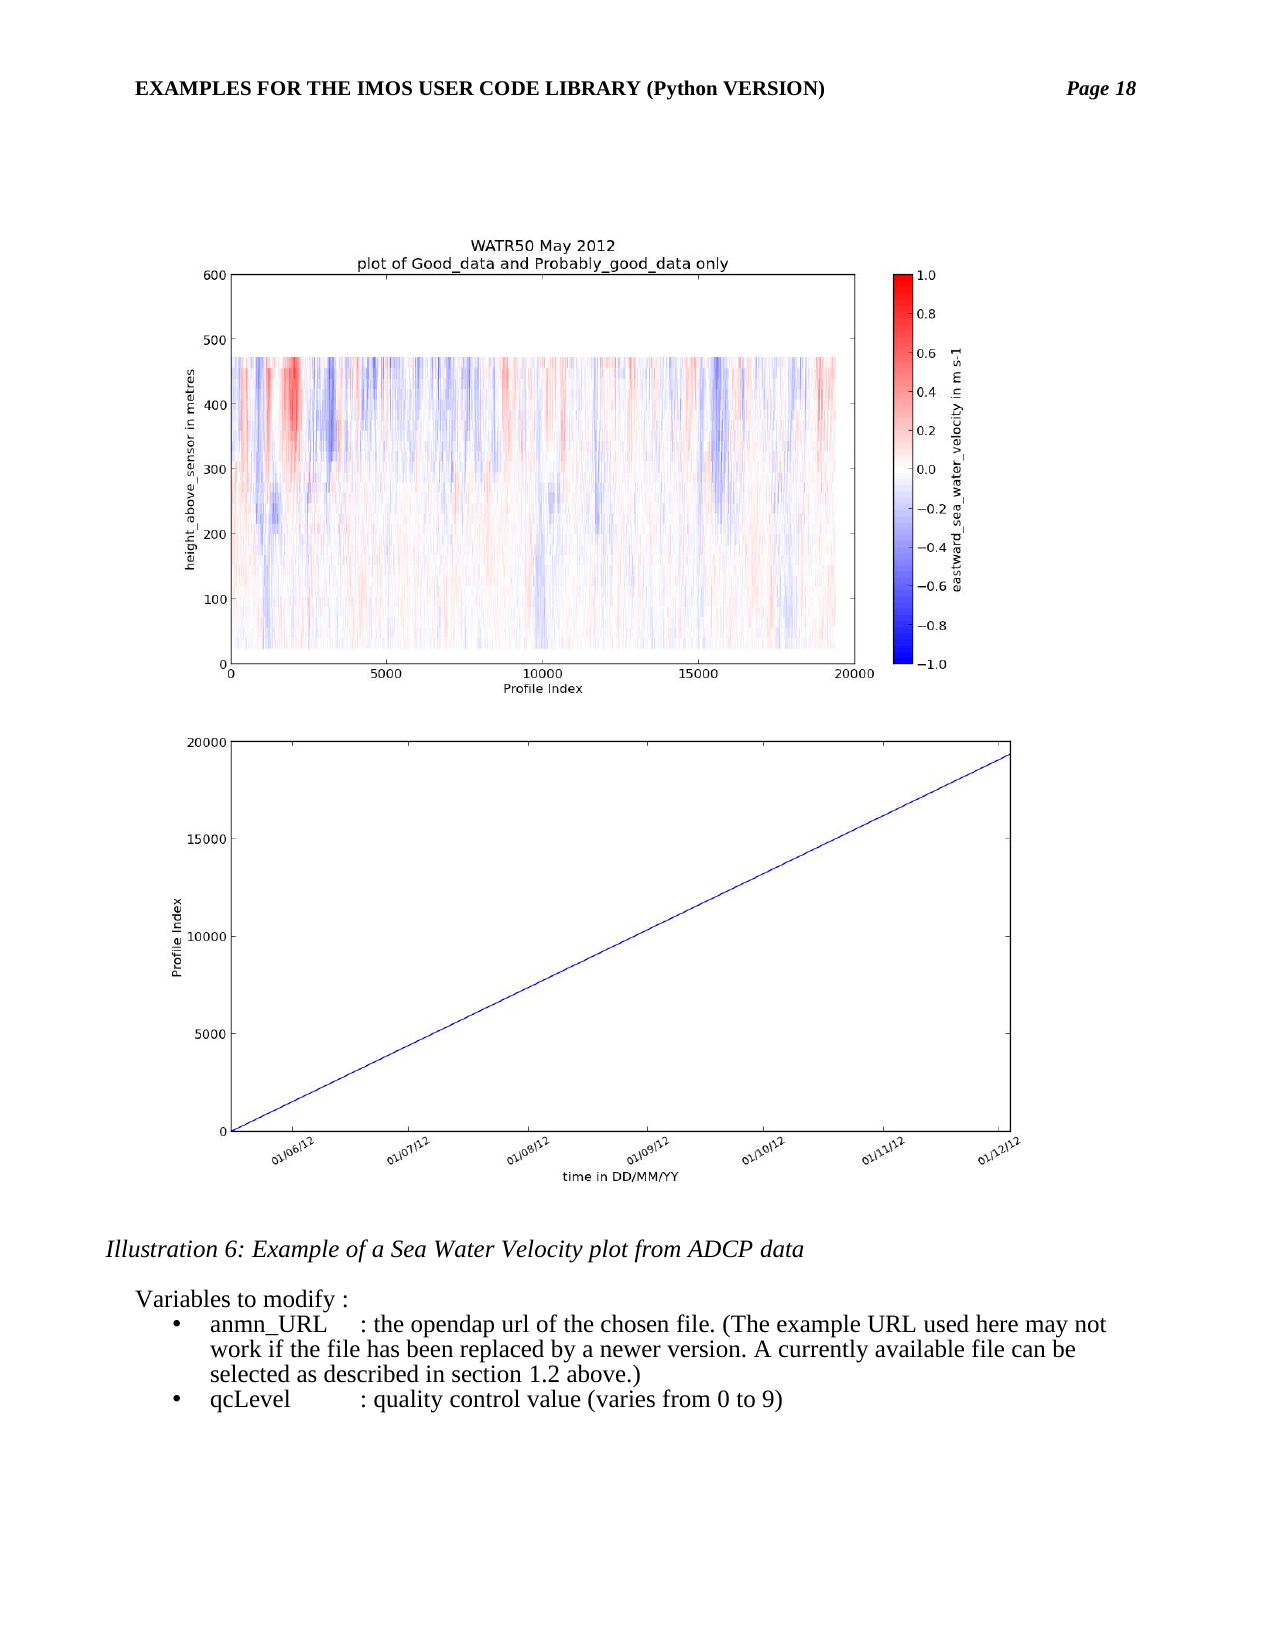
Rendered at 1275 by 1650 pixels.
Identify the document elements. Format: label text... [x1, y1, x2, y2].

list qcLevel : quality control value (varies from 0 to 9) [172, 1387, 1140, 1412]
text Variables to modify : [135, 1287, 1140, 1312]
picture [105, 168, 1111, 1238]
text Illustration 6: Example of a Sea Water Velocity plot from ADCP data [105, 1238, 1110, 1262]
list anmn_URL : the opendap url of the chosen file. (The example URL used here may not work if the file has been replaced by a newer version. A currently available file can be selected as described in section 1.2 above.) [172, 1312, 1140, 1387]
